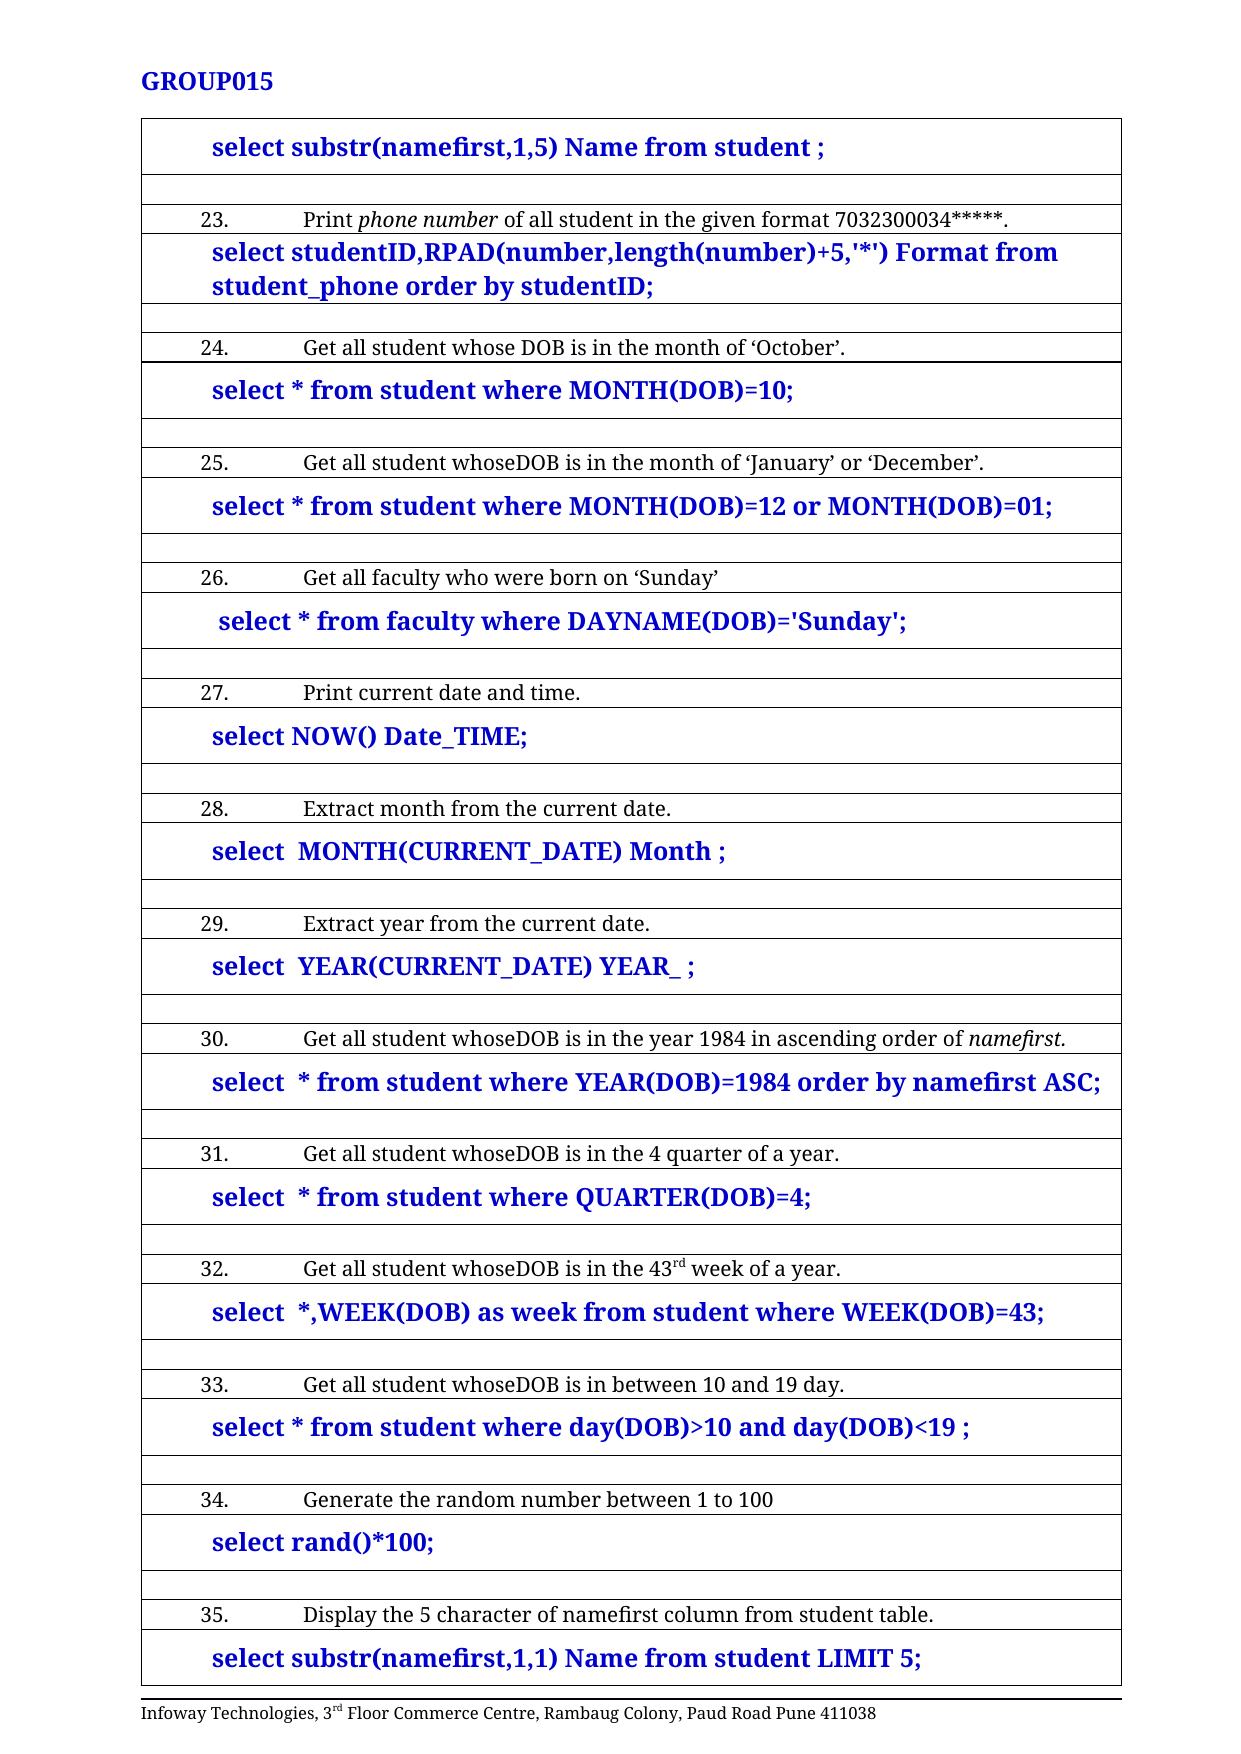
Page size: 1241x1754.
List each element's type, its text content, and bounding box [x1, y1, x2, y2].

table_cell [142, 880, 1121, 908]
table_cell [142, 304, 1121, 332]
table_cell [142, 764, 1121, 793]
table_cell select * from student where MONTH(DOB)=10; [142, 363, 1121, 418]
table_cell [142, 419, 1121, 447]
table_cell [142, 1456, 1121, 1484]
table_cell select studentID,RPAD(number,length(number)+5,'*') Format from student_phone order by studentID; [142, 234, 1121, 302]
table_cell [142, 1571, 1121, 1599]
table_cell select substr(namefirst,1,1) Name from student LIMIT 5; [142, 1630, 1121, 1685]
table_cell select NOW() Date_TIME; [142, 708, 1121, 763]
table_cell [142, 175, 1121, 204]
table_cell select YEAR(CURRENT_DATE) YEAR_ ; [142, 939, 1121, 994]
table_cell select *,WEEK(DOB) as week from student where WEEK(DOB)=43; [142, 1284, 1121, 1339]
table_cell select rand()*100; [142, 1515, 1121, 1570]
table_cell select * from student where YEAR(DOB)=1984 order by namefirst ASC; [142, 1054, 1121, 1109]
table_cell select * from student where MONTH(DOB)=12 or MONTH(DOB)=01; [142, 478, 1121, 533]
table_cell Generate the random number between 1 to 100 [142, 1485, 1121, 1513]
table_cell [142, 534, 1121, 562]
table_cell [142, 649, 1121, 677]
table_cell Get all student whoseDOB is in the 43rd week of a year. [142, 1255, 1121, 1283]
table_cell select * from student where day(DOB)>10 and day(DOB)<19 ; [142, 1399, 1121, 1454]
table_cell select MONTH(CURRENT_DATE) Month ; [142, 823, 1121, 878]
table_cell Get all student whoseDOB is in the month of ‘January’ or ‘December’. [142, 448, 1121, 477]
table_cell Get all faculty who were born on ‘Sunday’ [142, 563, 1121, 592]
table_cell [142, 995, 1121, 1023]
table_cell select * from faculty where DAYNAME(DOB)='Sunday'; [142, 593, 1121, 648]
table_cell Get all student whose DOB is in the month of ‘October’. [142, 333, 1121, 361]
table_cell select * from student where QUARTER(DOB)=4; [142, 1169, 1121, 1224]
table_cell [142, 1110, 1121, 1138]
table_cell Display the 5 character of namefirst column from student table. [142, 1600, 1121, 1629]
table_cell Get all student whoseDOB is in the 4 quarter of a year. [142, 1139, 1121, 1168]
table_cell [142, 1225, 1121, 1253]
table_cell Print phone number of all student in the given format 7032300034*****. [142, 205, 1121, 233]
table_cell [142, 1340, 1121, 1369]
table_cell Extract year from the current date. [142, 909, 1121, 937]
table_cell select substr(namefirst,1,5) Name from student ; [142, 119, 1121, 174]
table_cell Print current date and time. [142, 679, 1121, 707]
table_cell Get all student whoseDOB is in the year 1984 in ascending order of namefirst. [142, 1024, 1121, 1053]
table_cell Extract month from the current date. [142, 794, 1121, 822]
table_cell Get all student whoseDOB is in between 10 and 19 day. [142, 1370, 1121, 1398]
